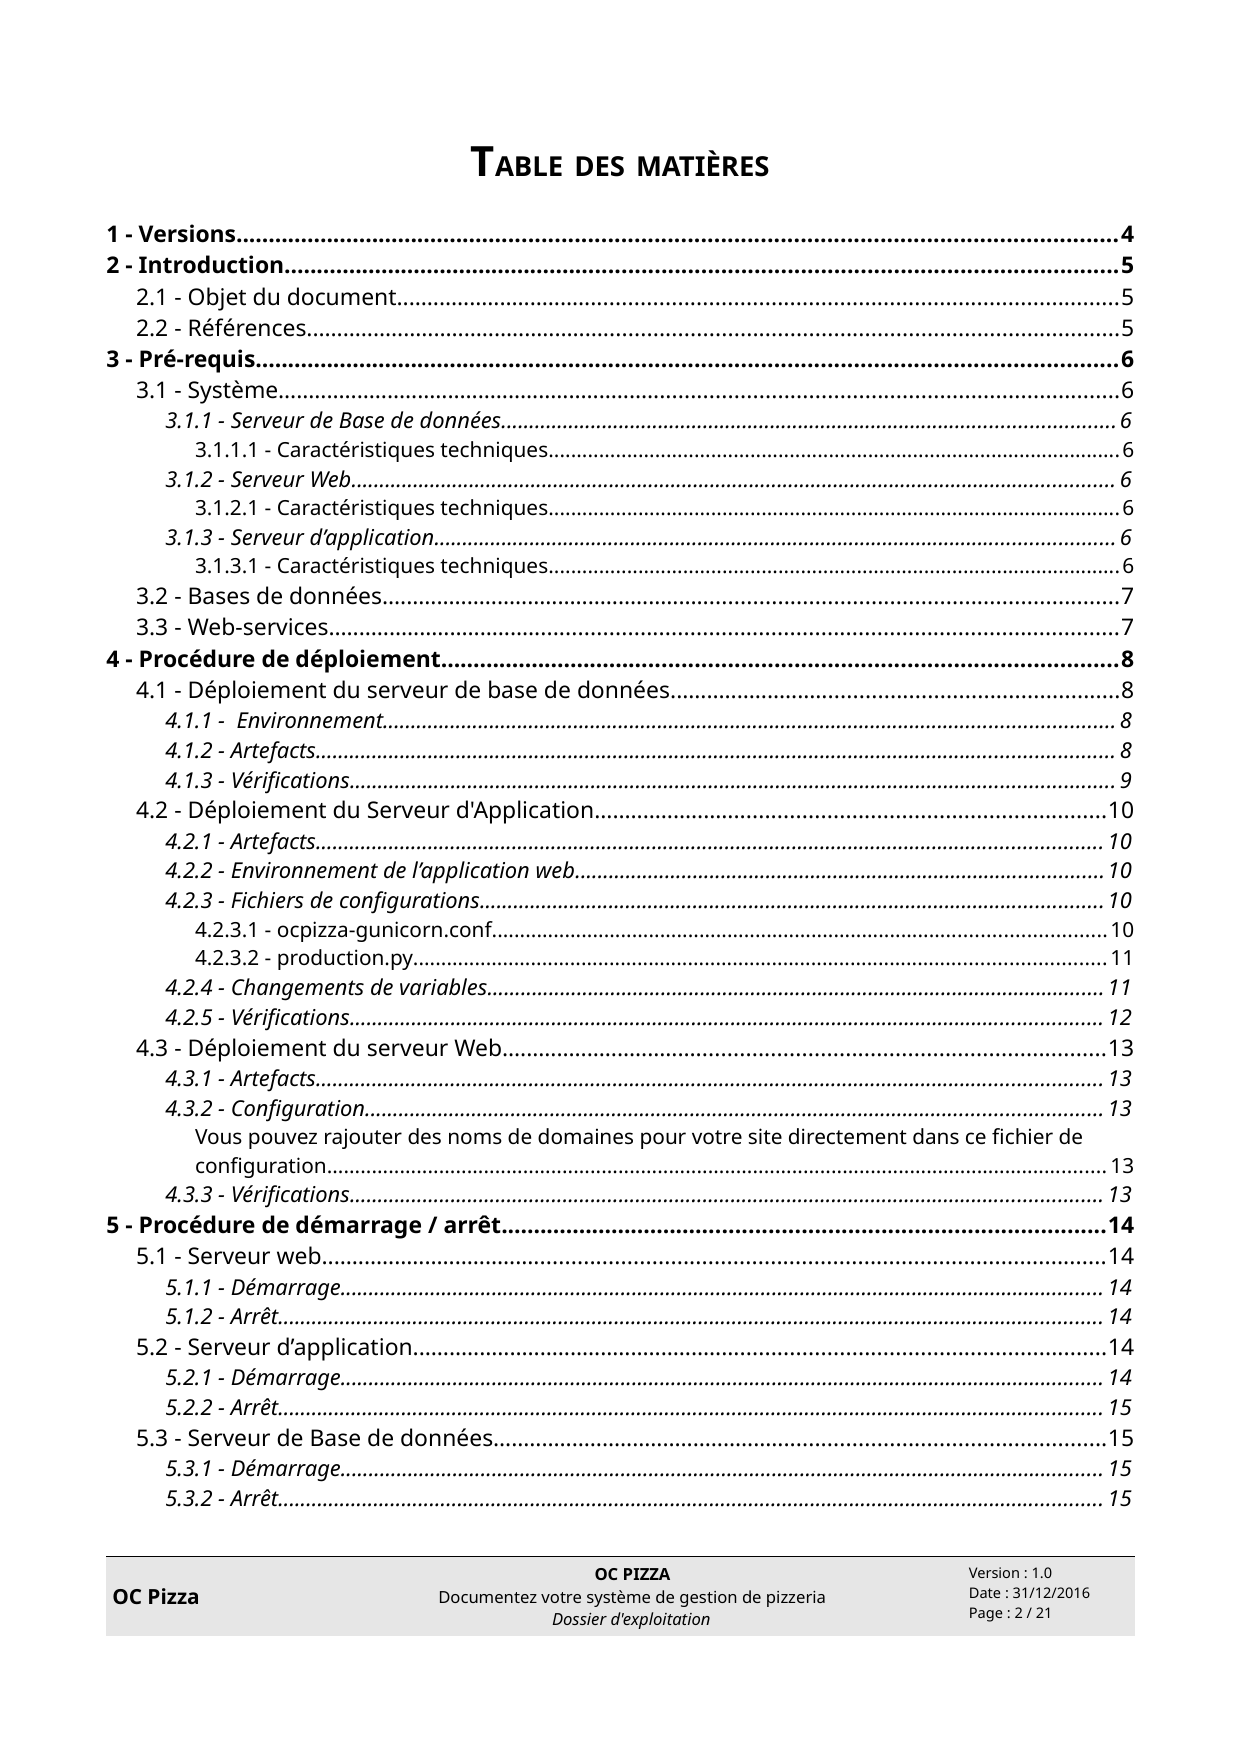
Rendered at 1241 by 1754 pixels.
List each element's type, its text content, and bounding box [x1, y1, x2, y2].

text Vous pouvez rajouter des noms de domaines pour votre site directement dans ce fichier de configuration. 13 [195, 1122, 1134, 1179]
text 4.3.1 - Artefacts 13 [165, 1063, 1134, 1093]
text 2.1 - Objet du document 5 [136, 280, 1134, 312]
text 5.1.2 - Arrêt 14 [165, 1301, 1134, 1331]
text 5.2.1 - Démarrage 14 [165, 1362, 1134, 1392]
text 4.3.3 - Vérifications 13 [165, 1179, 1134, 1209]
text 2.2 - Références 5 [136, 312, 1134, 343]
subtitle Table des matières [106, 132, 1134, 188]
text 3.1 - Système 6 [136, 374, 1134, 405]
text 5.1.1 - Démarrage 14 [165, 1272, 1134, 1301]
text 3.1.3.1 - Caractéristiques techniques 6 [195, 552, 1134, 580]
text 5.3.2 - Arrêt 15 [165, 1483, 1134, 1513]
text 4.2.3 - Fichiers de configurations 10 [165, 885, 1134, 915]
text 4.1.3 - Vérifications 9 [165, 765, 1134, 794]
text 1 - Versions 4 [106, 218, 1134, 249]
text 4.1.2 - Artefacts 8 [165, 735, 1134, 765]
text 4.3 - Déploiement du serveur Web 13 [136, 1032, 1134, 1063]
text 4.2.1 - Artefacts 10 [165, 826, 1134, 856]
text 4 - Procédure de déploiement 8 [106, 643, 1134, 674]
text 3.3 - Web-services 7 [136, 611, 1134, 643]
text 4.2.5 - Vérifications 12 [165, 1002, 1134, 1032]
text 3.1.1.1 - Caractéristiques techniques 6 [195, 435, 1134, 464]
text 3.1.2 - Serveur Web 6 [165, 464, 1134, 493]
text 5.3 - Serveur de Base de données 15 [136, 1422, 1134, 1453]
text 3.2 - Bases de données 7 [136, 580, 1134, 611]
text 4.2.3.2 - production.py 11 [195, 943, 1134, 972]
text 4.3.2 - Configuration 13 [165, 1093, 1134, 1122]
text 3.1.2.1 - Caractéristiques techniques 6 [195, 493, 1134, 522]
text 5 - Procédure de démarrage / arrêt 14 [106, 1209, 1134, 1240]
text 3 - Pré-requis 6 [106, 343, 1134, 374]
text 4.2.3.1 - ocpizza-gunicorn.conf 10 [195, 915, 1134, 943]
text 5.3.1 - Démarrage 15 [165, 1453, 1134, 1483]
text 3.1.3 - Serveur d’application 6 [165, 522, 1134, 552]
text 4.1 - Déploiement du serveur de base de données 8 [136, 674, 1134, 705]
text 4.2 - Déploiement du Serveur d'Application 10 [136, 794, 1134, 826]
text 4.2.4 - Changements de variables 11 [165, 972, 1134, 1002]
text 5.1 - Serveur web 14 [136, 1240, 1134, 1272]
text 4.1.1 - Environnement 8 [165, 705, 1134, 735]
text 3.1.1 - Serveur de Base de données 6 [165, 405, 1134, 435]
text 4.2.2 - Environnement de l’application web 10 [165, 856, 1134, 885]
text 5.2.2 - Arrêt 15 [165, 1392, 1134, 1422]
text 5.2 - Serveur d’application 14 [136, 1331, 1134, 1362]
text 2 - Introduction 5 [106, 249, 1134, 280]
